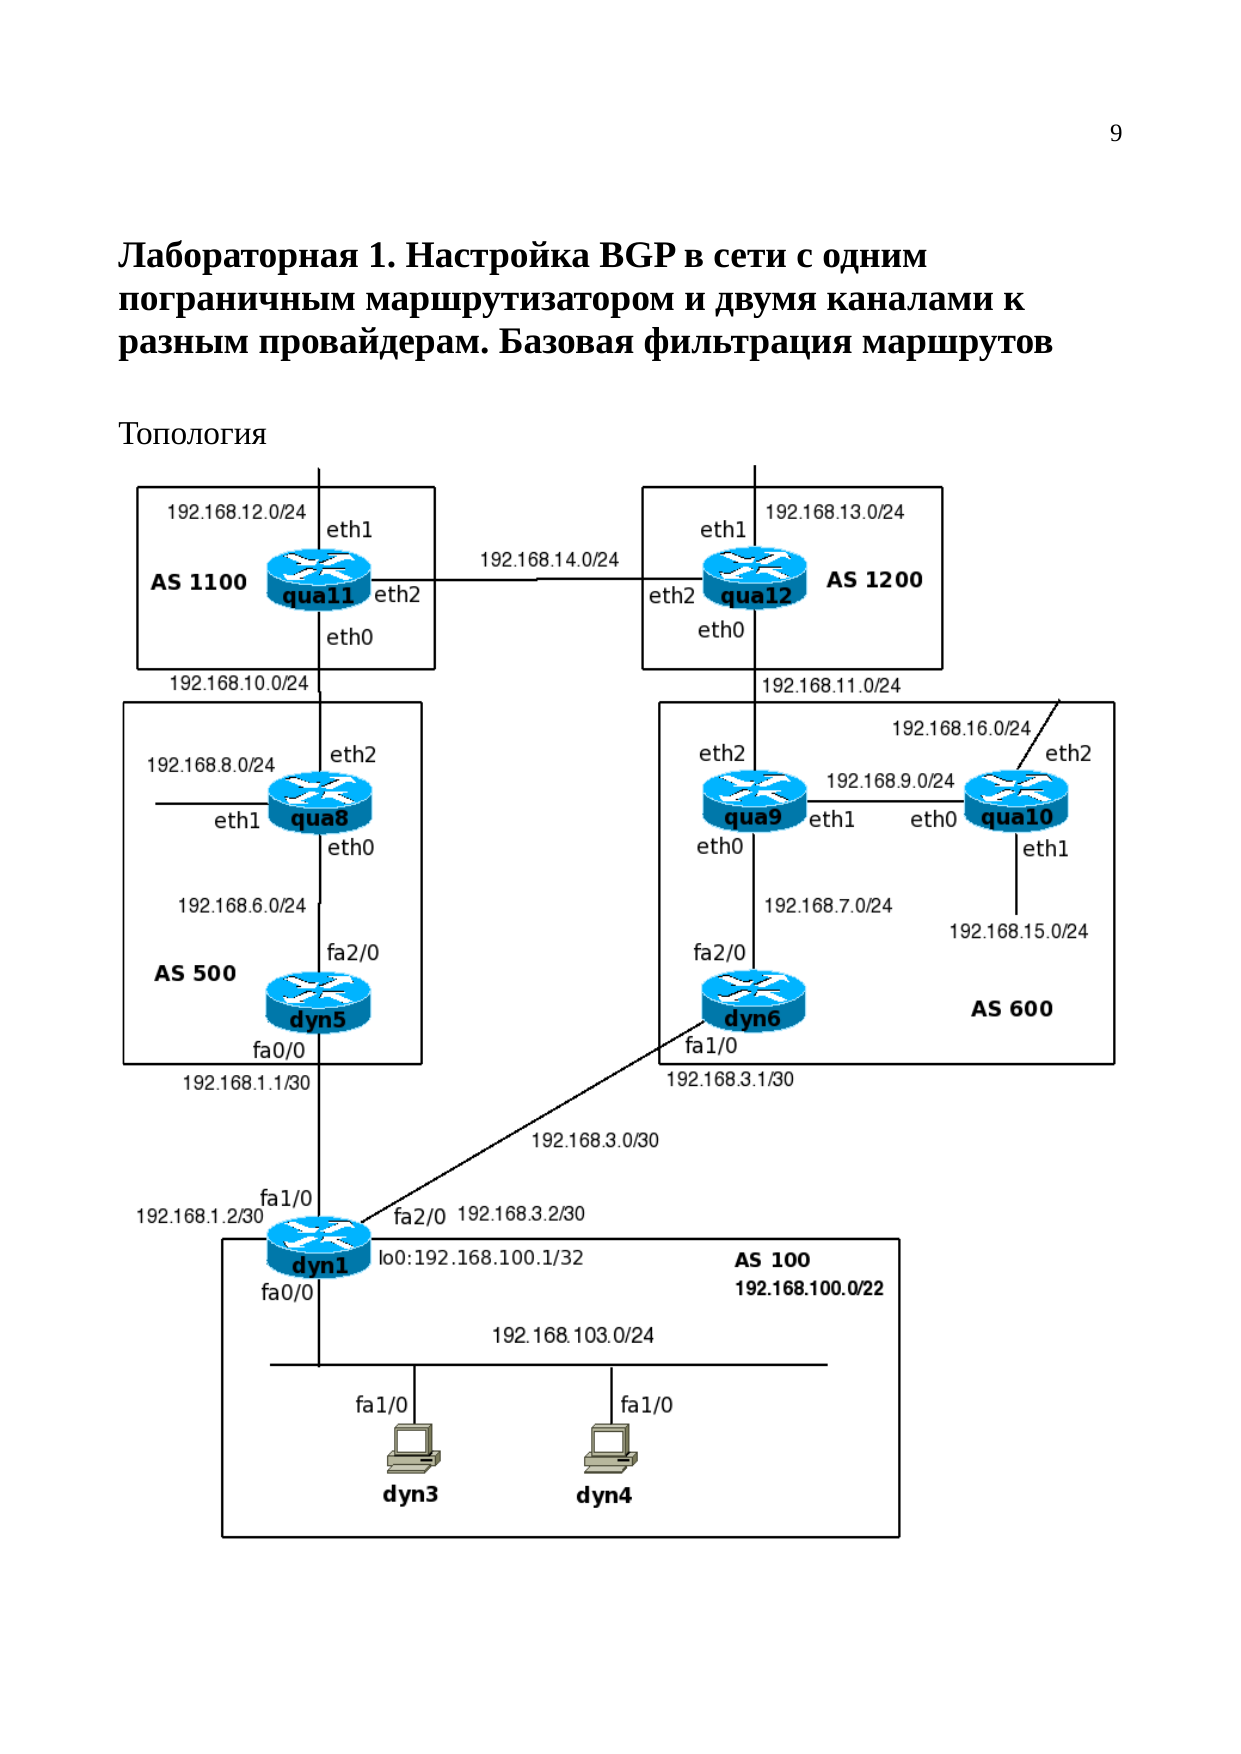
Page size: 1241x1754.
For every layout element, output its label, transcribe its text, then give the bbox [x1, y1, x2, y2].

picture [122, 464, 1118, 1541]
text Лабораторная 1. Настройка BGP в сети с одним пограничным маршрутизатором и двумя каналами к разным провайдерам. Базовая фильтрация маршрутов [118, 233, 1122, 362]
text Топология [118, 413, 1122, 452]
